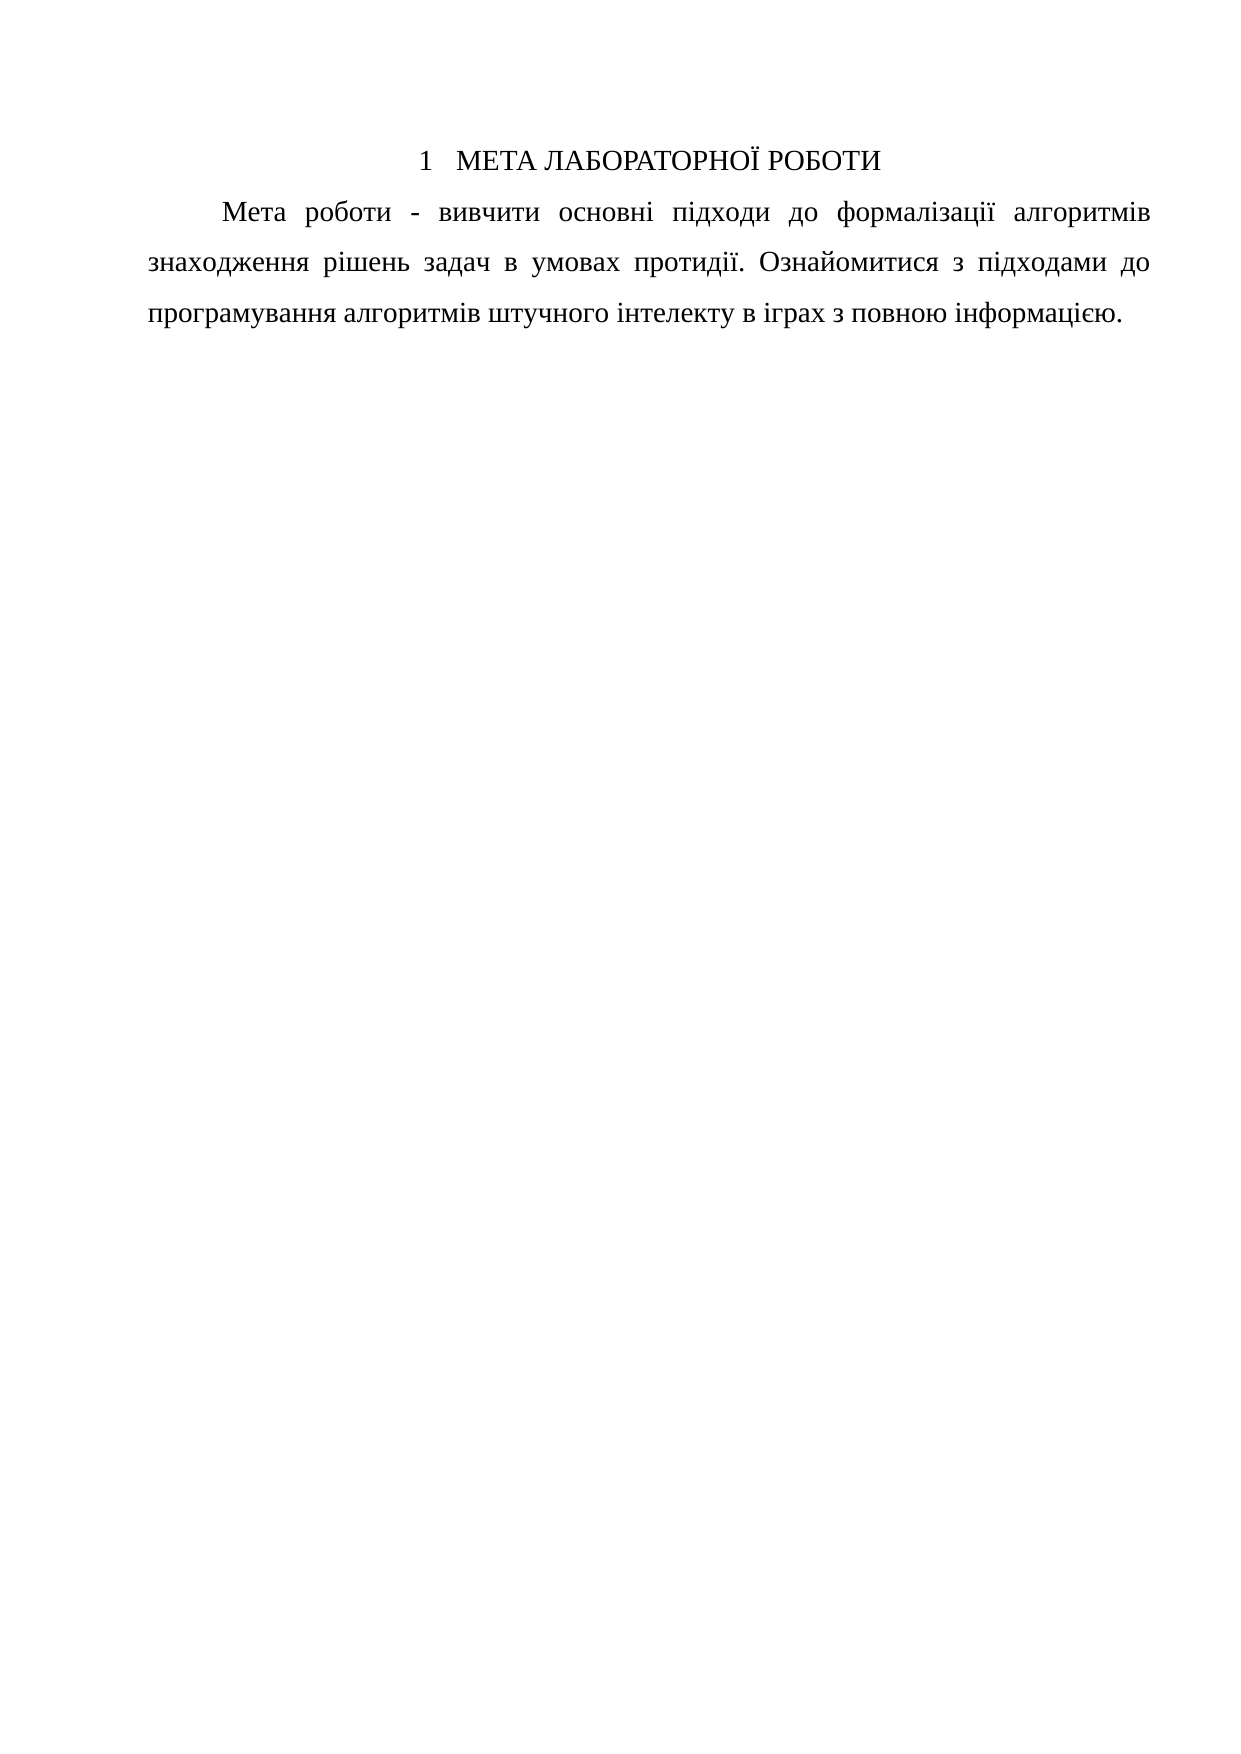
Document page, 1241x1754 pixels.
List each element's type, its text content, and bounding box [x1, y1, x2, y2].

text Мета роботи - вивчити основні підходи до формалізації алгоритмів знаходження рішень задач в умовах протидії. Ознайомитися з підходами до програмування алгоритмів штучного інтелекту в іграх з повною інформацією. [148, 194, 1152, 328]
subtitle Мета лабораторної роботи [148, 143, 1152, 177]
